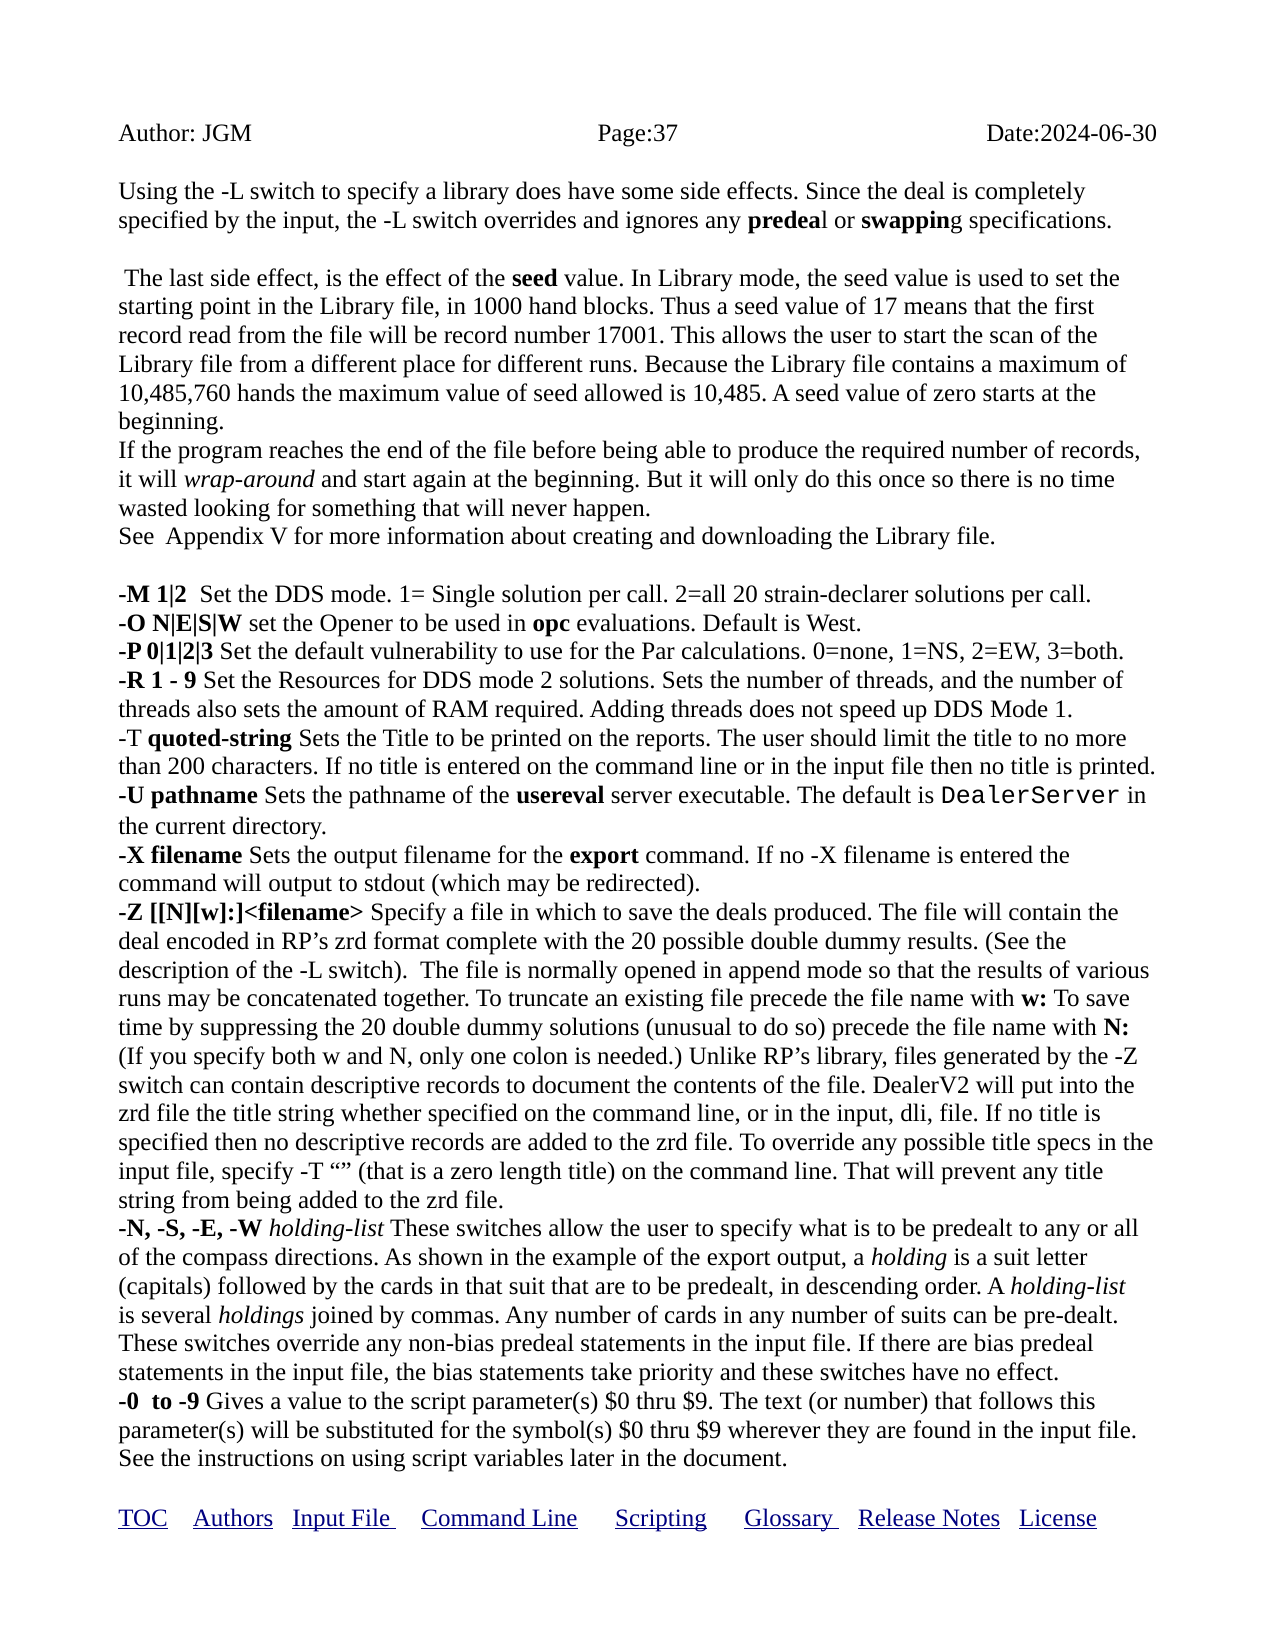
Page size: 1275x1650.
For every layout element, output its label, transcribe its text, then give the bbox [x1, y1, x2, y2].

text -T quoted-string Sets the Title to be printed on the reports. The user should limit the title to no more than 200 characters. If no title is entered on the command line or in the input file then no title is printed. [118, 723, 1157, 780]
text -R 1 - 9 Set the Resources for DDS mode 2 solutions. Sets the number of threads, and the number of threads also sets the amount of RAM required. Adding threads does not speed up DDS Mode 1. [118, 665, 1157, 723]
text is several holdings joined by commas. Any number of cards in any number of suits can be pre-dealt. [118, 1300, 1157, 1328]
text -U pathname Sets the pathname of the usereval server executable. The default is DealerServer in the current directory. [118, 780, 1157, 840]
text If the program reaches the end of the file before being able to produce the required number of records, it will wrap-around and start again at the beginning. But it will only do this once so there is no time wasted looking for something that will never happen. [118, 435, 1157, 521]
text -Z [[N][w]:]<filename> Specify a file in which to save the deals produced. The file will contain the deal encoded in RP’s zrd format complete with the 20 possible double dummy results. (See the description of the -L switch). The file is normally opened in append mode so that the results of various runs may be concatenated together. To truncate an existing file precede the file name with w: To save time by suppressing the 20 double dummy solutions (unusual to do so) precede the file name with N: (If you specify both w and N, only one colon is needed.) Unlike RP’s library, files generated by the -Z switch can contain descriptive records to document the contents of the file. DealerV2 will put into the zrd file the title string whether specified on the command line, or in the input, dli, file. If no title is specified then no descriptive records are added to the zrd file. To override any possible title specs in the input file, specify -T “” (that is a zero length title) on the command line. That will prevent any title string from being added to the zrd file. [118, 897, 1157, 1213]
text The last side effect, is the effect of the seed value. In Library mode, the seed value is used to set the starting point in the Library file, in 1000 hand blocks. Thus a seed value of 17 means that the first record read from the file will be record number 17001. This allows the user to start the scan of the Library file from a different place for different runs. Because the Library file contains a maximum of 10,485,760 hands the maximum value of seed allowed is 10,485. A seed value of zero starts at the beginning. [118, 263, 1157, 435]
text -N, -S, -E, -W holding-list These switches allow the user to specify what is to be predealt to any or all of the compass directions. As shown in the example of the export output, a holding is a suit letter (capitals) followed by the cards in that suit that are to be predealt, in descending order. A holding-list [118, 1213, 1157, 1300]
text Using the -L switch to specify a library does have some side effects. Since the deal is completely specified by the input, the -L switch overrides and ignores any predeal or swapping specifications. [118, 176, 1157, 234]
text -M 1|2 Set the DDS mode. 1= Single solution per call. 2=all 20 strain-declarer solutions per call. [118, 579, 1157, 608]
text -0 to -9 Gives a value to the script parameter(s) $0 thru $9. The text (or number) that follows this parameter(s) will be substituted for the symbol(s) $0 thru $9 wherever they are found in the input file. See the instructions on using script variables later in the document. [118, 1386, 1157, 1472]
text -P 0|1|2|3 Set the default vulnerability to use for the Par calculations. 0=none, 1=NS, 2=EW, 3=both. [118, 636, 1157, 665]
text These switches override any non-bias predeal statements in the input file. If there are bias predeal statements in the input file, the bias statements take priority and these switches have no effect. [118, 1328, 1157, 1386]
text -X filename Sets the output filename for the export command. If no -X filename is entered the command will output to stdout (which may be redirected). [118, 840, 1157, 897]
text -O N|E|S|W set the Opener to be used in opc evaluations. Default is West. [118, 608, 1157, 636]
text See Appendix V for more information about creating and downloading the Library file. [118, 521, 1157, 550]
